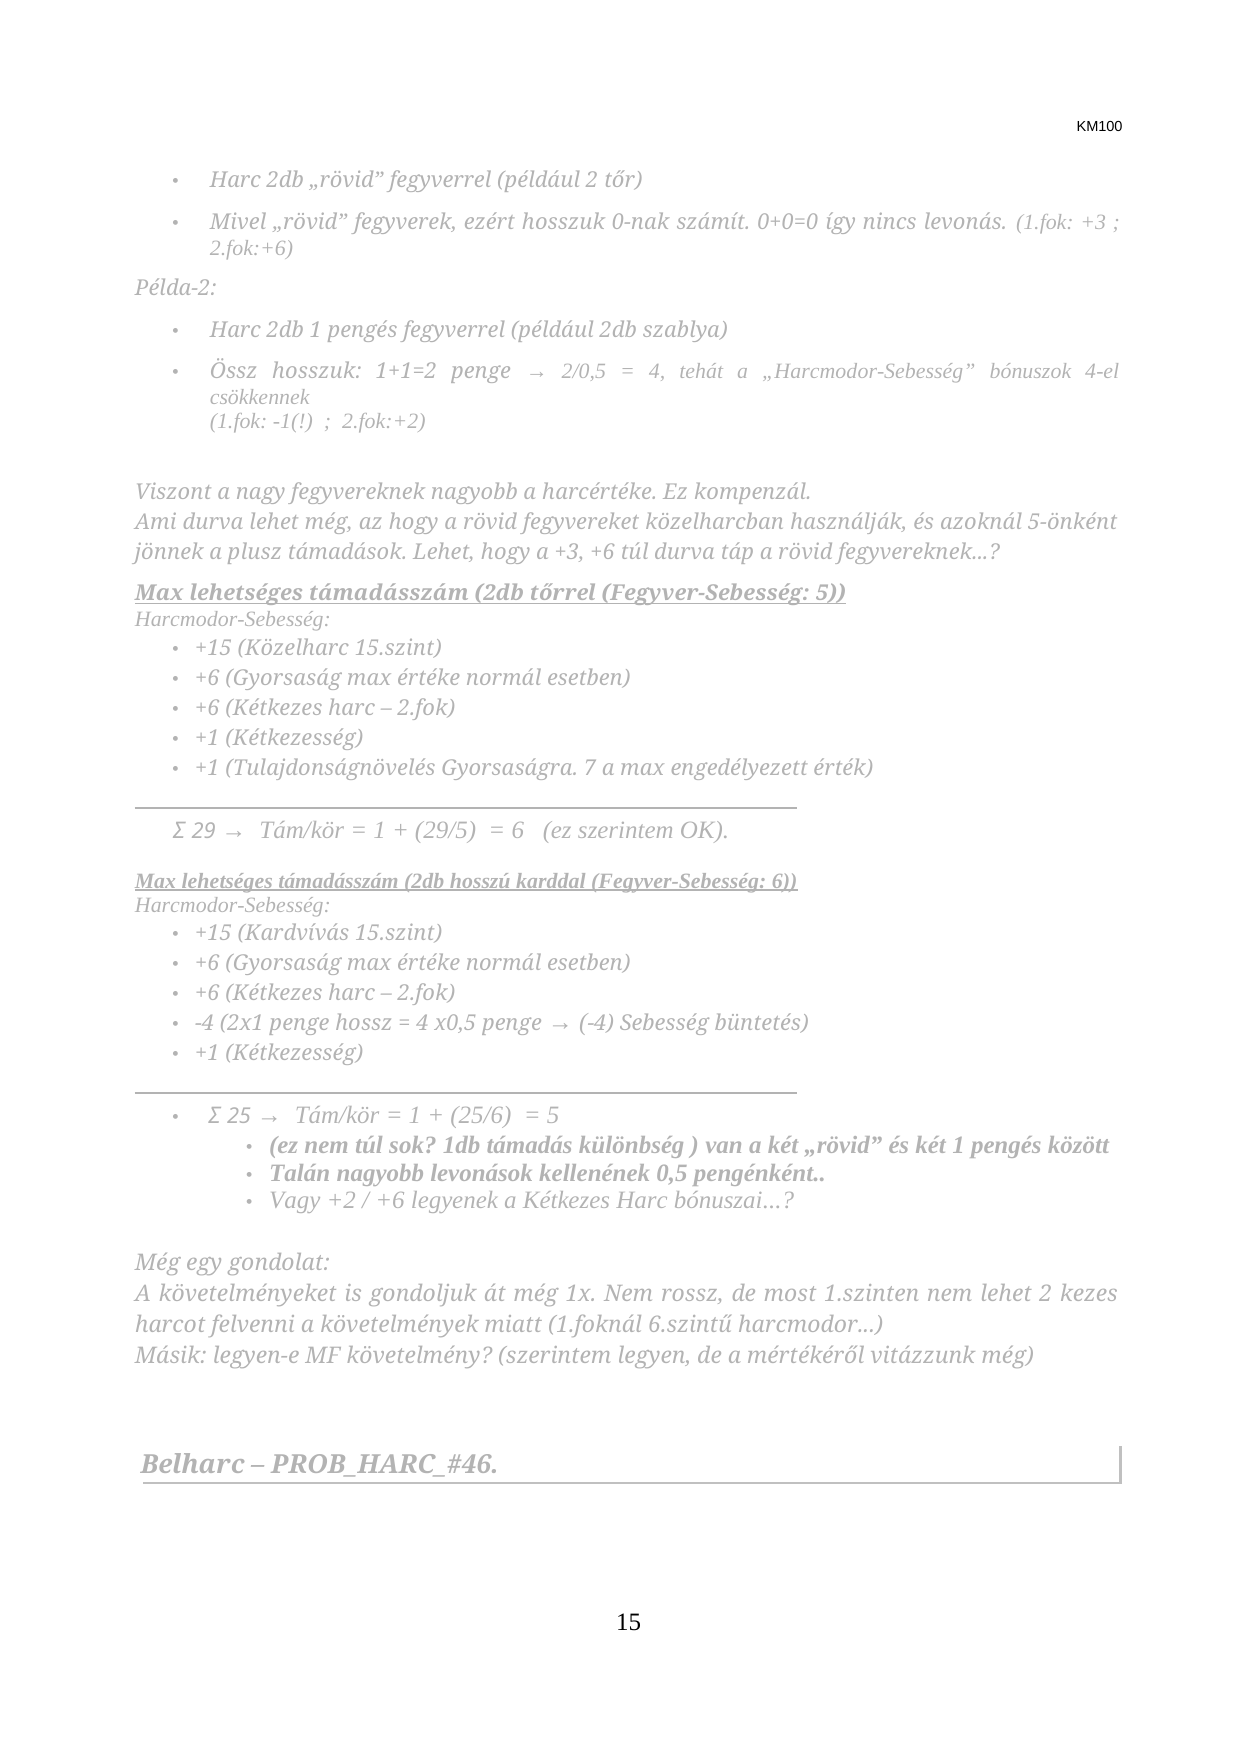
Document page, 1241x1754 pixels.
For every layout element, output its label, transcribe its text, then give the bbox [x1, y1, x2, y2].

list Harc 2db 1 pengés fegyverrel (például 2db szablya) [172, 313, 1122, 343]
text Max lehetséges támadásszám (2db tőrrel (Fegyver-Sebesség: 5)) [134, 577, 1122, 607]
list +15 (Kardvívás 15.szint) [172, 917, 1122, 947]
subtitle Belharc – PROB_HARC_#46. [140, 1446, 1119, 1482]
list +15 (Közelharc 15.szint) [172, 632, 1122, 662]
list +6 (Gyorsaság max értéke normál esetben) [172, 662, 1122, 692]
text Viszont a nagy fegyvereknek nagyobb a harcértéke. Ez kompenzál. Ami durva lehet még, az hogy a rövid fegyvereket közelharcban használják, és azoknál 5-önként jönnek a plusz támadások. Lehet, hogy a +3, +6 túl durva táp a rövid fegyvereknek...? [134, 446, 1122, 566]
list Σ 25 → Tám/kör = 1 + (25/6) = 5 [172, 1097, 1122, 1131]
list Talán nagyobb levonások kellenének 0,5 pengénként.. [246, 1159, 1122, 1186]
text Harcmodor-Sebesség: [134, 893, 1122, 917]
text Harcmodor-Sebesség: [134, 607, 1122, 632]
list Vagy +2 / +6 legyenek a Kétkezes Harc bónuszai...? [246, 1186, 1122, 1214]
list +6 (Kétkezes harc – 2.fok) [172, 692, 1122, 722]
text Példa-2: [134, 272, 1122, 302]
list +1 (Kétkezesség) [172, 1037, 1122, 1067]
text Max lehetséges támadásszám (2db hosszú karddal (Fegyver-Sebesség: 6)) [134, 868, 1122, 893]
list +6 (Gyorsaság max értéke normál esetben) [172, 947, 1122, 977]
list Harc 2db „rövid” fegyverrel (például 2 tőr) [172, 164, 1122, 194]
list Mivel „rövid” fegyverek, ezért hosszuk 0-nak számít. 0+0=0 így nincs levonás. (1.fok: +3 ; 2.fok:+6) [172, 206, 1122, 260]
list -4 (2x1 penge hossz = 4 x0,5 penge → (-4) Sebesség büntetés) [172, 1007, 1122, 1037]
list +1 (Kétkezesség) [172, 722, 1122, 752]
list (ez nem túl sok? 1db támadás különbség ) van a két „rövid” és két 1 pengés között [246, 1131, 1122, 1159]
text Még egy gondolat: A követelményeket is gondoljuk át még 1x. Nem rossz, de most 1.szinten nem lehet 2 kezes harcot felvenni a követelmények miatt (1.foknál 6.szintű harcmodor...) Másik: legyen-e MF követelmény? (szerintem legyen, de a mértékéről vitázzunk még) [134, 1214, 1122, 1370]
list +6 (Kétkezes harc – 2.fok) [172, 977, 1122, 1007]
list Össz hosszuk: 1+1=2 penge → 2/0,5 = 4, tehát a „Harcmodor-Sebesség” bónuszok 4-el csökkennek (1.fok: -1(!) ; 2.fok:+2) [172, 355, 1122, 434]
list +1 (Tulajdonságnövelés Gyorsaságra. 7 a max engedélyezett érték) [172, 752, 1122, 782]
text Σ 29 → Tám/kör = 1 + (29/5) = 6 (ez szerintem OK). [134, 812, 1122, 846]
